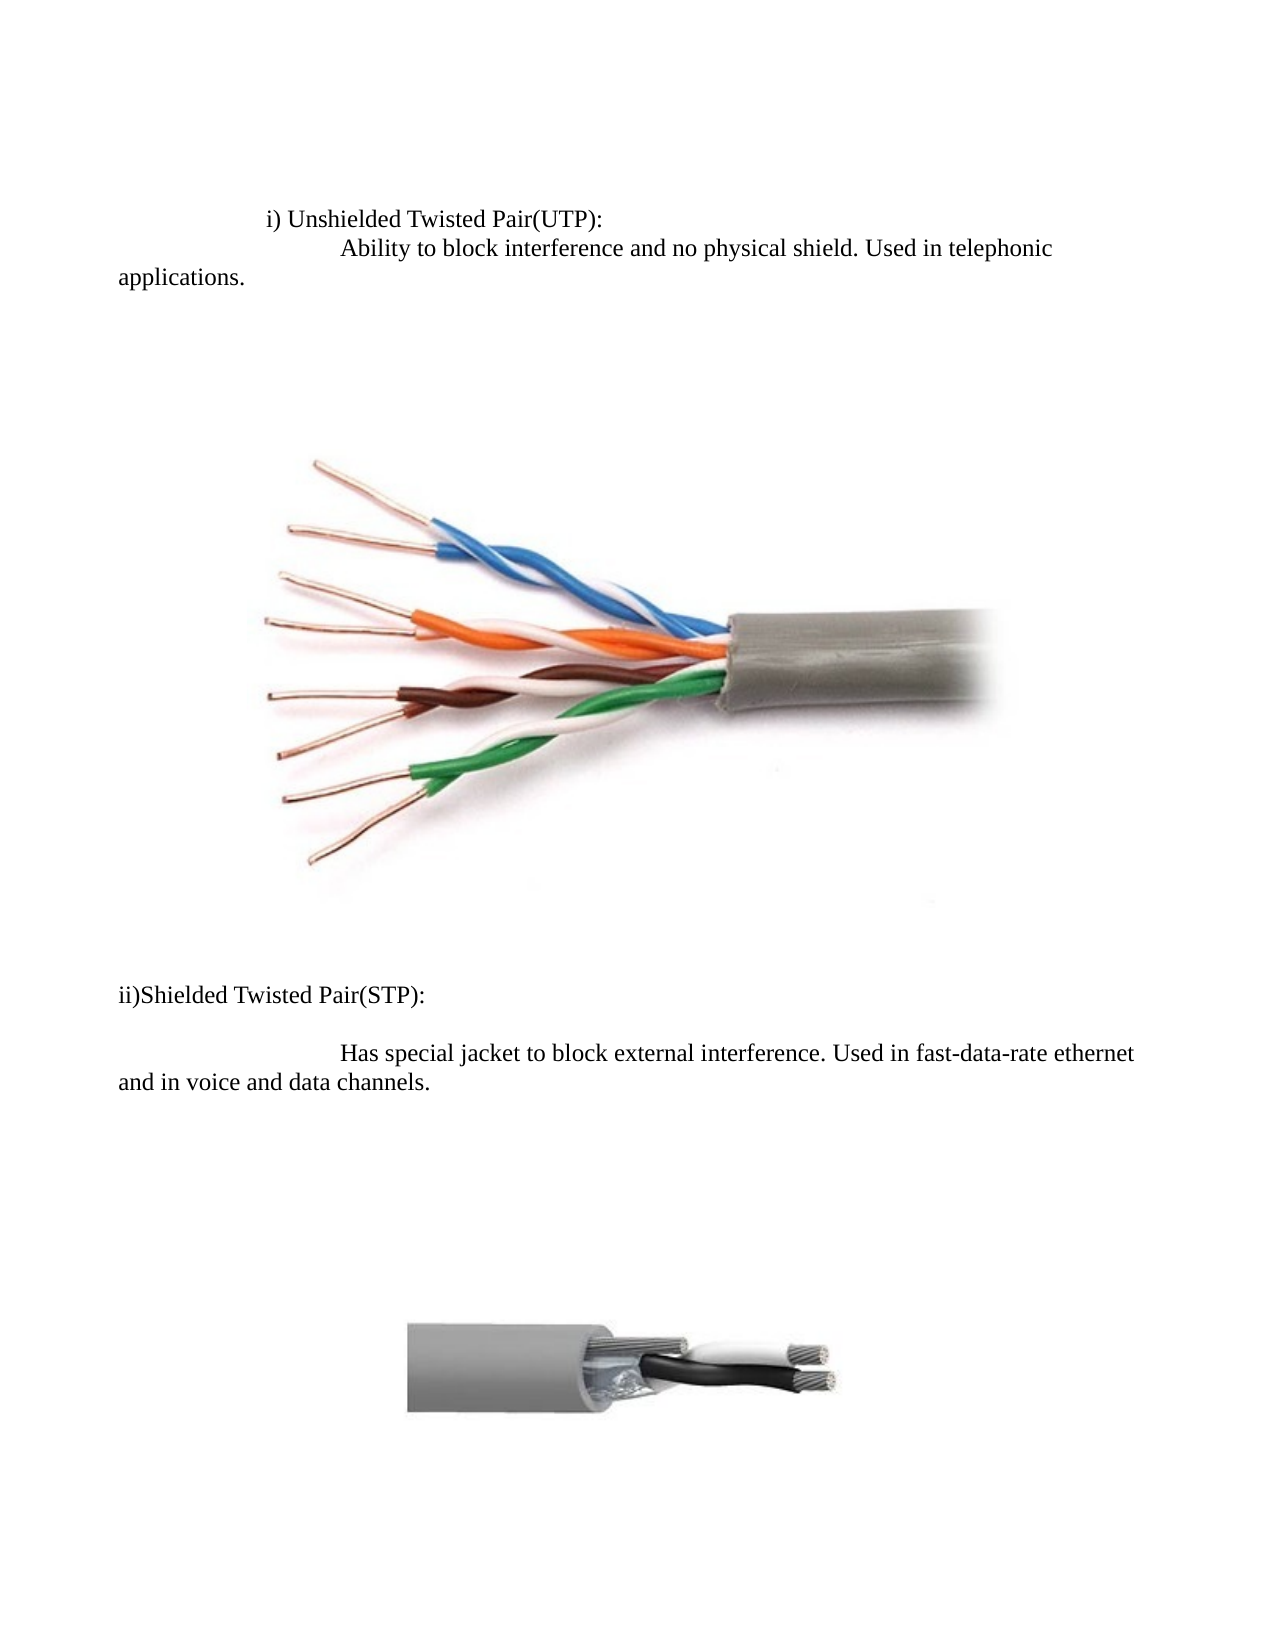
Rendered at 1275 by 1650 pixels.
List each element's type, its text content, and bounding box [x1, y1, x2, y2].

picture [392, 1132, 861, 1602]
text ii)Shielded Twisted Pair(STP): [118, 981, 1157, 1009]
picture [246, 434, 1029, 908]
text Ability to block interference and no physical shield. Used in telephonic applications. [118, 233, 1157, 291]
text i) Unshielded Twisted Pair(UTP): [118, 204, 1157, 233]
text Has special jacket to block external interference. Used in fast-data-rate ethernet and in voice and data channels. [118, 1038, 1157, 1096]
